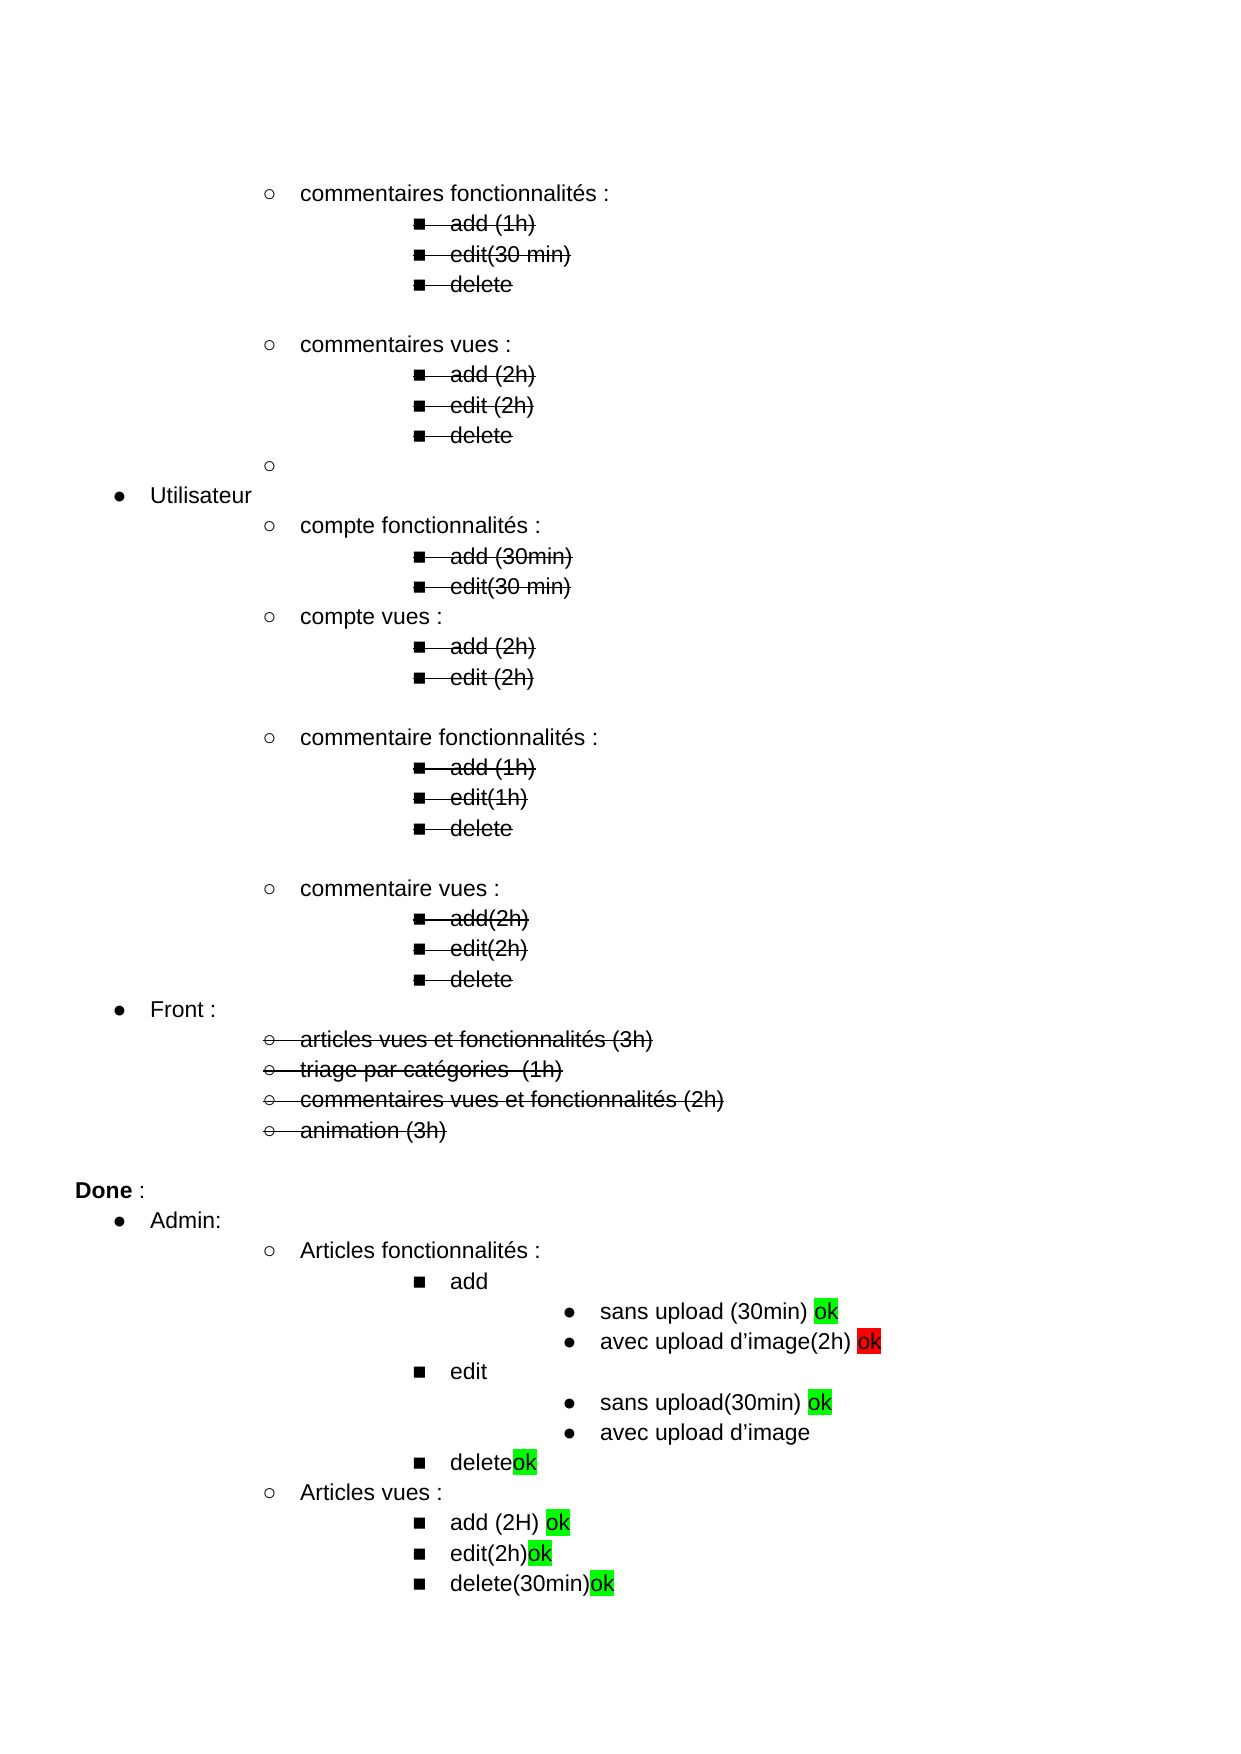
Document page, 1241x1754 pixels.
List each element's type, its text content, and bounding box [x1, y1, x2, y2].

list avec upload d’image(2h) ok [225, 1328, 1090, 1354]
list compte fonctionnalités : [75, 512, 1090, 539]
text Done : [75, 1177, 1090, 1203]
list avec upload d’image [225, 1419, 1090, 1445]
list triage par catégories (1h) [75, 1056, 1090, 1083]
list deleteok [150, 1449, 1090, 1475]
list Front : [0, 996, 1090, 1022]
list delete [150, 422, 1090, 448]
list Utilisateur [0, 482, 1090, 509]
list compte vues : [75, 603, 1090, 629]
list sans upload(30min) ok [225, 1388, 1090, 1415]
list add [150, 1268, 1090, 1294]
list edit [150, 1358, 1090, 1385]
list commentaires fonctionnalités : [75, 180, 1090, 207]
list animation (3h) [75, 1117, 1090, 1143]
list delete [150, 966, 1090, 992]
list Admin: [0, 1207, 1090, 1234]
list edit(2h) [150, 935, 1090, 962]
list edit(30 min) [150, 573, 1090, 599]
list edit(2h)ok [150, 1539, 1090, 1566]
list add(2h) [150, 905, 1090, 932]
list commentaire fonctionnalités : [75, 724, 1090, 750]
list delete [150, 814, 1090, 841]
list delete(30min)ok [150, 1570, 1090, 1596]
list commentaire vues : [75, 875, 1090, 901]
list sans upload (30min) ok [225, 1298, 1090, 1324]
list edit (2h) [150, 663, 1090, 690]
list edit (2h) [150, 392, 1090, 418]
list add (1h) [150, 754, 1090, 781]
list commentaires vues et fonctionnalités (2h) [75, 1086, 1090, 1113]
list commentaires vues : [75, 331, 1090, 358]
list Articles fonctionnalités : [75, 1237, 1090, 1264]
list edit(1h) [150, 784, 1090, 811]
list add (30min) [150, 543, 1090, 569]
list add (2h) [150, 361, 1090, 388]
list articles vues et fonctionnalités (3h) [75, 1026, 1090, 1052]
list add (2H) ok [150, 1509, 1090, 1536]
list edit(30 min) [150, 241, 1090, 267]
list add (1h) [150, 210, 1090, 237]
list delete [150, 271, 1090, 297]
list Articles vues : [75, 1479, 1090, 1506]
list add (2h) [150, 633, 1090, 660]
